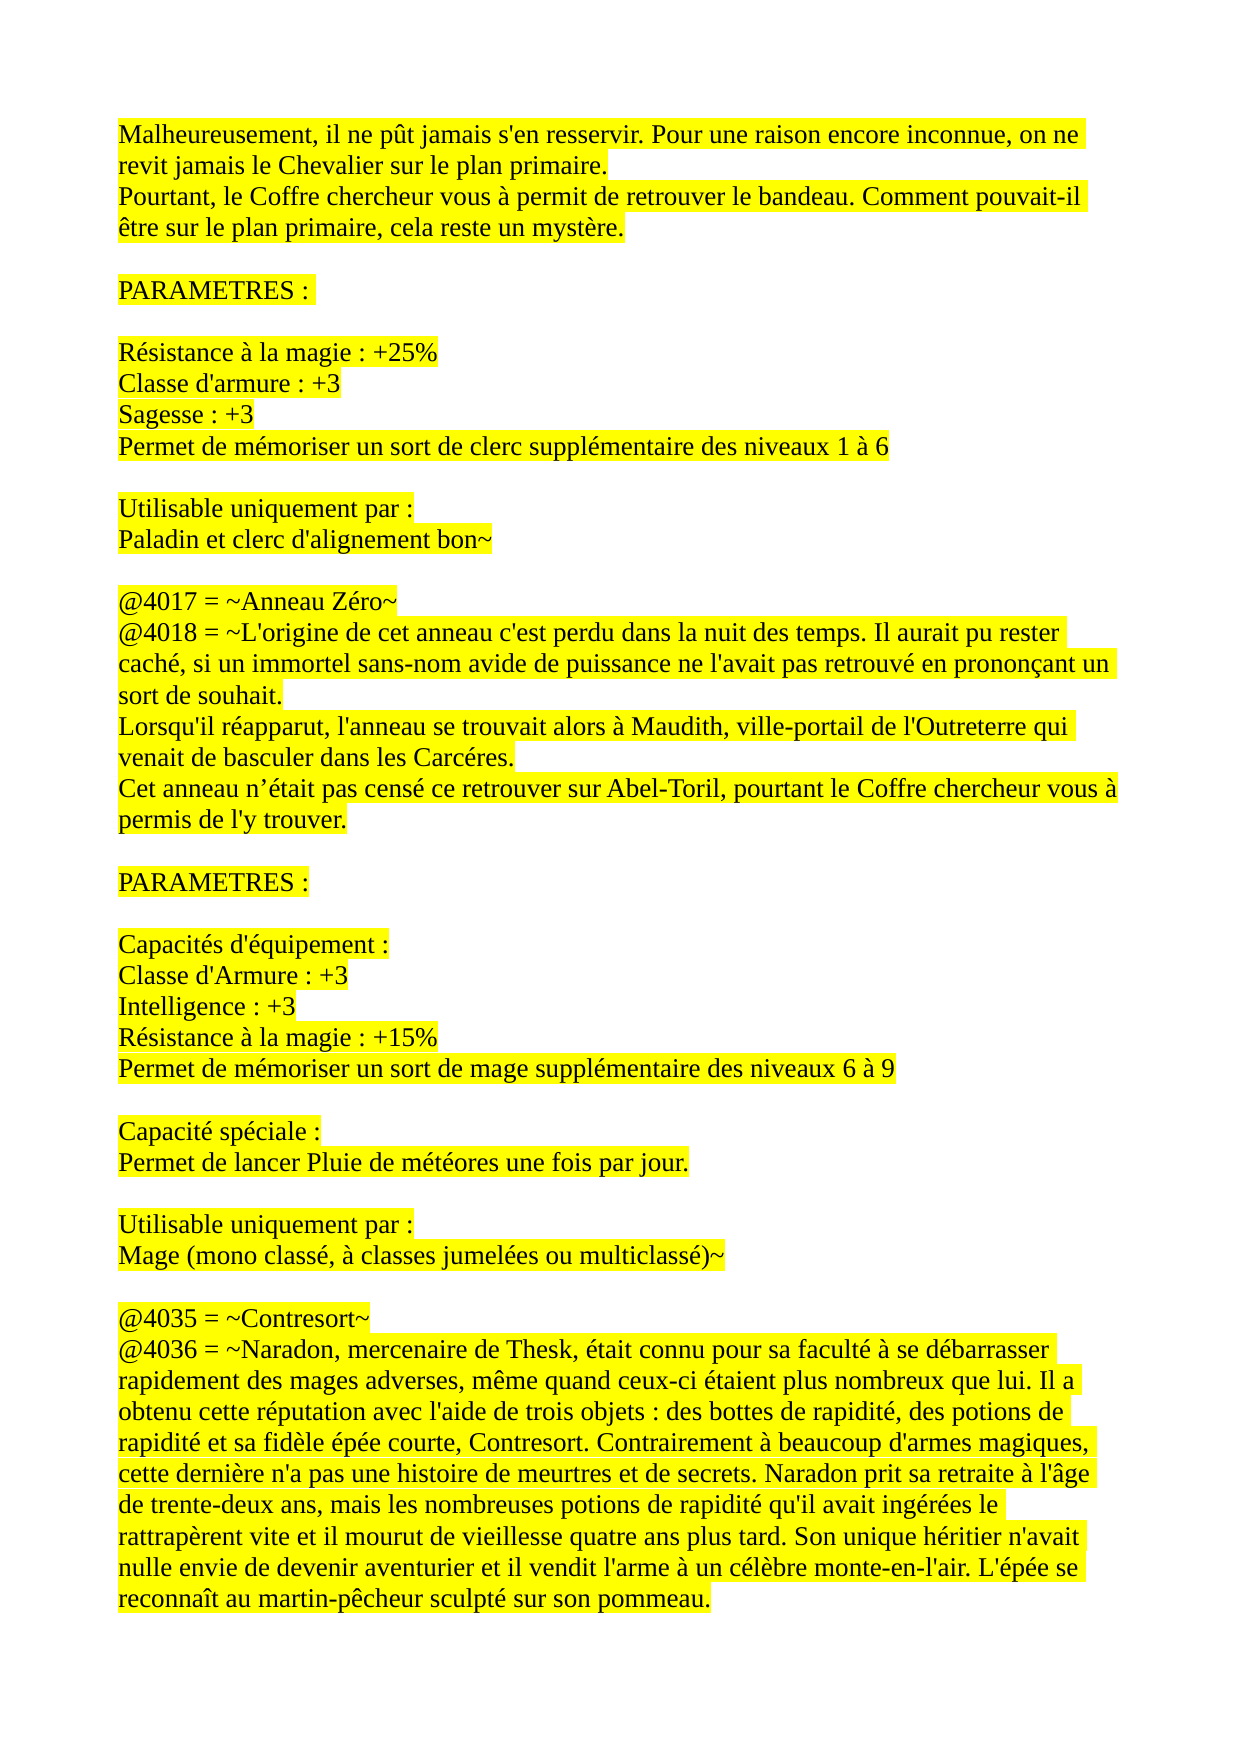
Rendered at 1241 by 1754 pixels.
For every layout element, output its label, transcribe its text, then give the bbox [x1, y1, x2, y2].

text Pourtant, le Coffre chercheur vous à permit de retrouver le bandeau. Comment pouvait-il être sur le plan primaire, cela reste un mystère. [118, 180, 1122, 243]
text Paladin et clerc d'alignement bon~ [118, 523, 1122, 554]
text PARAMETRES : [118, 274, 1122, 305]
text Résistance à la magie : +15% [118, 1021, 1122, 1052]
text Capacité spéciale : [118, 1115, 1122, 1146]
text Utilisable uniquement par : [118, 1208, 1122, 1239]
text Classe d'Armure : +3 [118, 959, 1122, 990]
text Capacités d'équipement : [118, 928, 1122, 959]
text Intelligence : +3 [118, 990, 1122, 1021]
text Cet anneau n’était pas censé ce retrouver sur Abel-Toril, pourtant le Coffre chercheur vous à permis de l'y trouver. [118, 772, 1122, 834]
text @4035 = ~Contresort~ [118, 1302, 1122, 1333]
text @4017 = ~Anneau Zéro~ [118, 585, 1122, 616]
text Utilisable uniquement par : [118, 492, 1122, 523]
text Lorsqu'il réapparut, l'anneau se trouvait alors à Maudith, ville-portail de l'Outreterre qui venait de basculer dans les Carcéres. [118, 710, 1122, 772]
text Classe d'armure : +3 [118, 367, 1122, 398]
text @4036 = ~Naradon, mercenaire de Thesk, était connu pour sa faculté à se débarrasser rapidement des mages adverses, même quand ceux-ci étaient plus nombreux que lui. Il a obtenu cette réputation avec l'aide de trois objets : des bottes de rapidité, des potions de rapidité et sa fidèle épée courte, Contresort. Contrairement à beaucoup d'armes magiques, cette dernière n'a pas une histoire de meurtres et de secrets. Naradon prit sa retraite à l'âge de trente-deux ans, mais les nombreuses potions de rapidité qu'il avait ingérées le rattrapèrent vite et il mourut de vieillesse quatre ans plus tard. Son unique héritier n'avait nulle envie de devenir aventurier et il vendit l'arme à un célèbre monte-en-l'air. L'épée se reconnaît au martin-pêcheur sculpté sur son pommeau. [118, 1333, 1122, 1613]
text @4018 = ~L'origine de cet anneau c'est perdu dans la nuit des temps. Il aurait pu rester caché, si un immortel sans-nom avide de puissance ne l'avait pas retrouvé en prononçant un sort de souhait. [118, 616, 1122, 710]
text Permet de mémoriser un sort de mage supplémentaire des niveaux 6 à 9 [118, 1052, 1122, 1084]
text Permet de lancer Pluie de météores une fois par jour. [118, 1146, 1122, 1177]
text PARAMETRES : [118, 866, 1122, 897]
text Résistance à la magie : +25% [118, 336, 1122, 367]
text Sagesse : +3 [118, 398, 1122, 429]
text Malheureusement, il ne pût jamais s'en resservir. Pour une raison encore inconnue, on ne revit jamais le Chevalier sur le plan primaire. [118, 118, 1122, 180]
text Permet de mémoriser un sort de clerc supplémentaire des niveaux 1 à 6 [118, 429, 1122, 461]
text Mage (mono classé, à classes jumelées ou multiclassé)~ [118, 1239, 1122, 1271]
